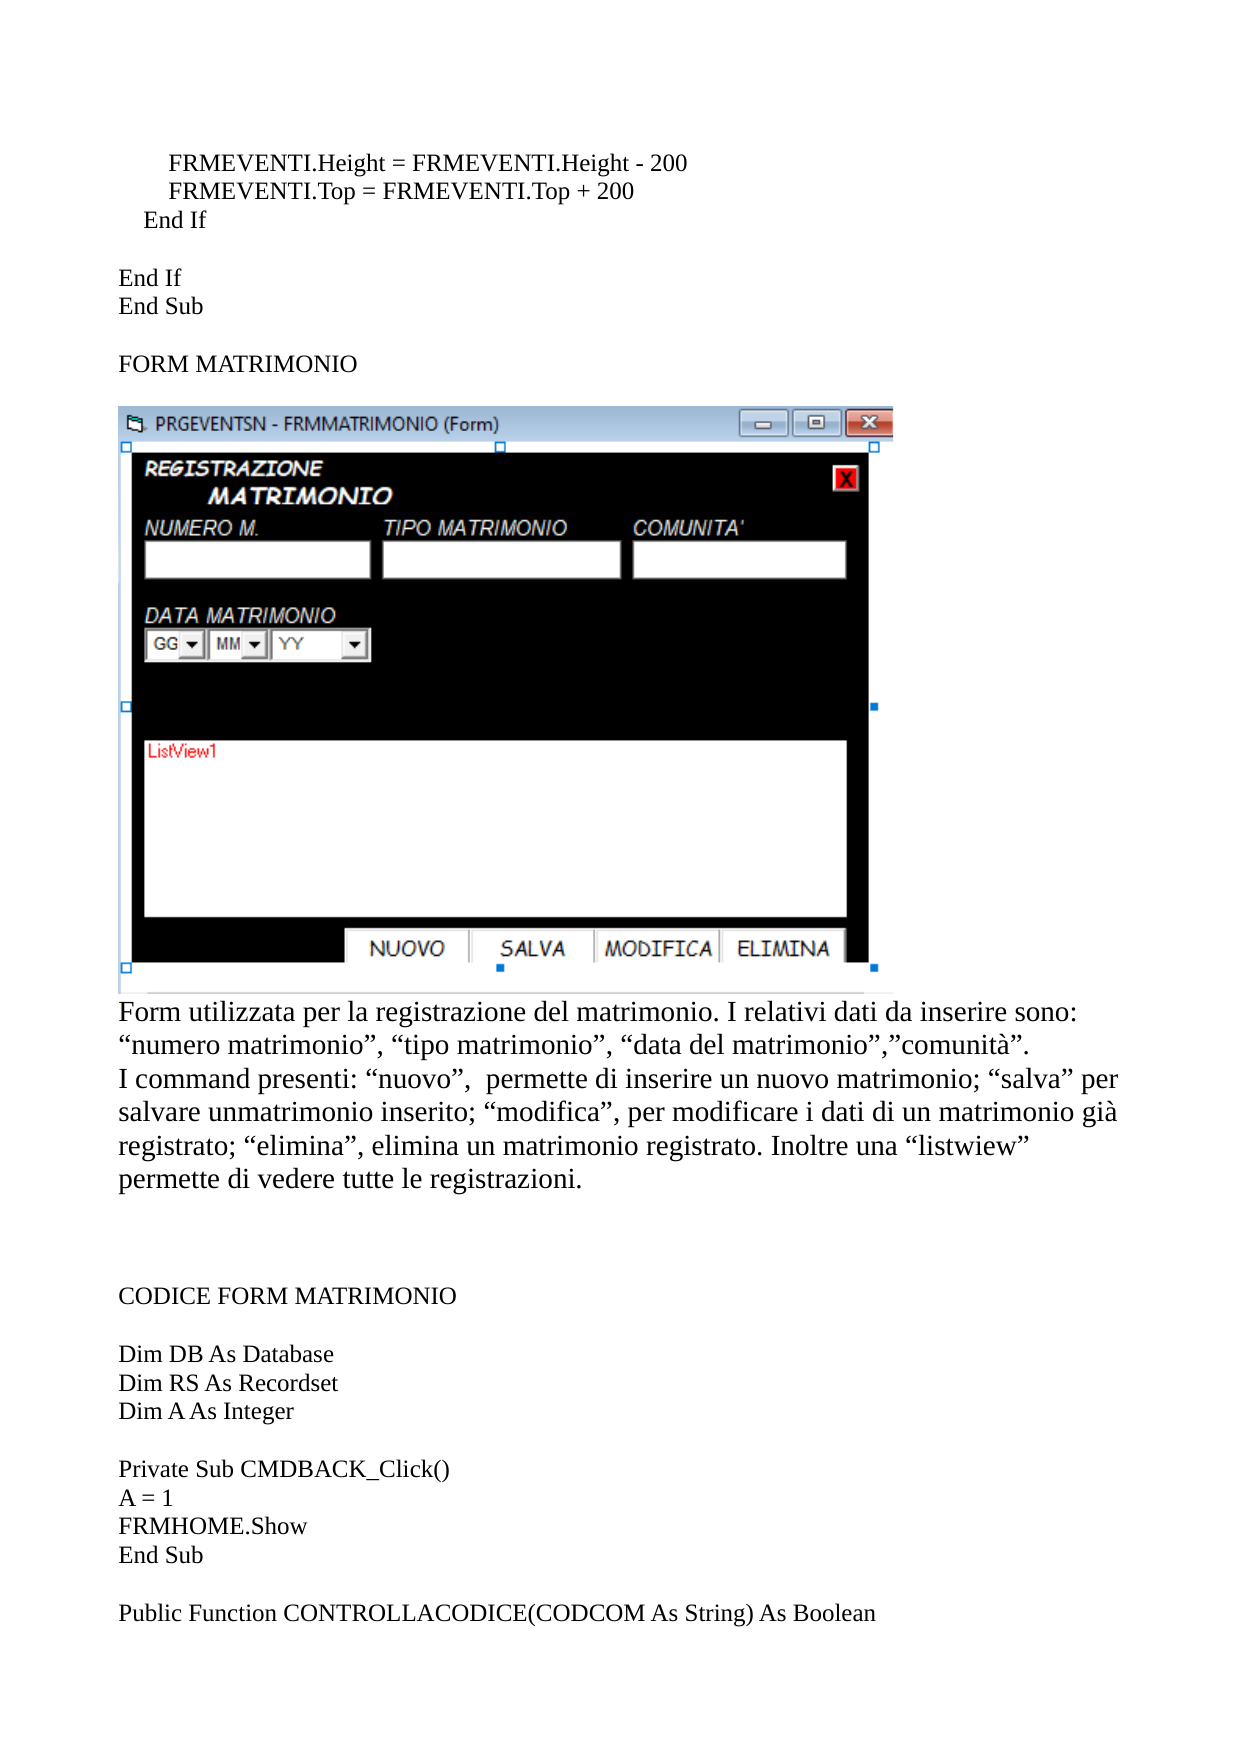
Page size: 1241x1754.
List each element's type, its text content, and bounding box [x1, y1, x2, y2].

text End Sub [118, 1540, 1122, 1569]
text Form utilizzata per la registrazione del matrimonio. I relativi dati da inserire sono: “numero matrimonio”, “tipo matrimonio”, “data del matrimonio”,”comunità”. [118, 994, 1122, 1061]
text FORM MATRIMONIO [118, 349, 1122, 378]
text Public Function CONTROLLACODICE(CODCOM As String) As Boolean [118, 1598, 1122, 1626]
text Dim DB As Database [118, 1339, 1122, 1368]
text Private Sub CMDBACK_Click() [118, 1454, 1122, 1483]
text End If [118, 263, 1122, 291]
text FRMHOME.Show [118, 1511, 1122, 1540]
text FRMEVENTI.Height = FRMEVENTI.Height - 200 [118, 148, 1122, 176]
text End Sub [118, 291, 1122, 320]
text A = 1 [118, 1483, 1122, 1511]
text Dim A As Integer [118, 1396, 1122, 1425]
text FRMEVENTI.Top = FRMEVENTI.Top + 200 [118, 176, 1122, 205]
text End If [118, 205, 1122, 234]
text Dim RS As Recordset [118, 1368, 1122, 1396]
text I command presenti: “nuovo”, permette di inserire un nuovo matrimonio; “salva” per salvare unmatrimonio inserito; “modifica”, per modificare i dati di un matrimonio già registrato; “elimina”, elimina un matrimonio registrato. Inoltre una “listwiew” permette di vedere tutte le registrazioni. [118, 1061, 1122, 1195]
text CODICE FORM MATRIMONIO [118, 1281, 1122, 1310]
